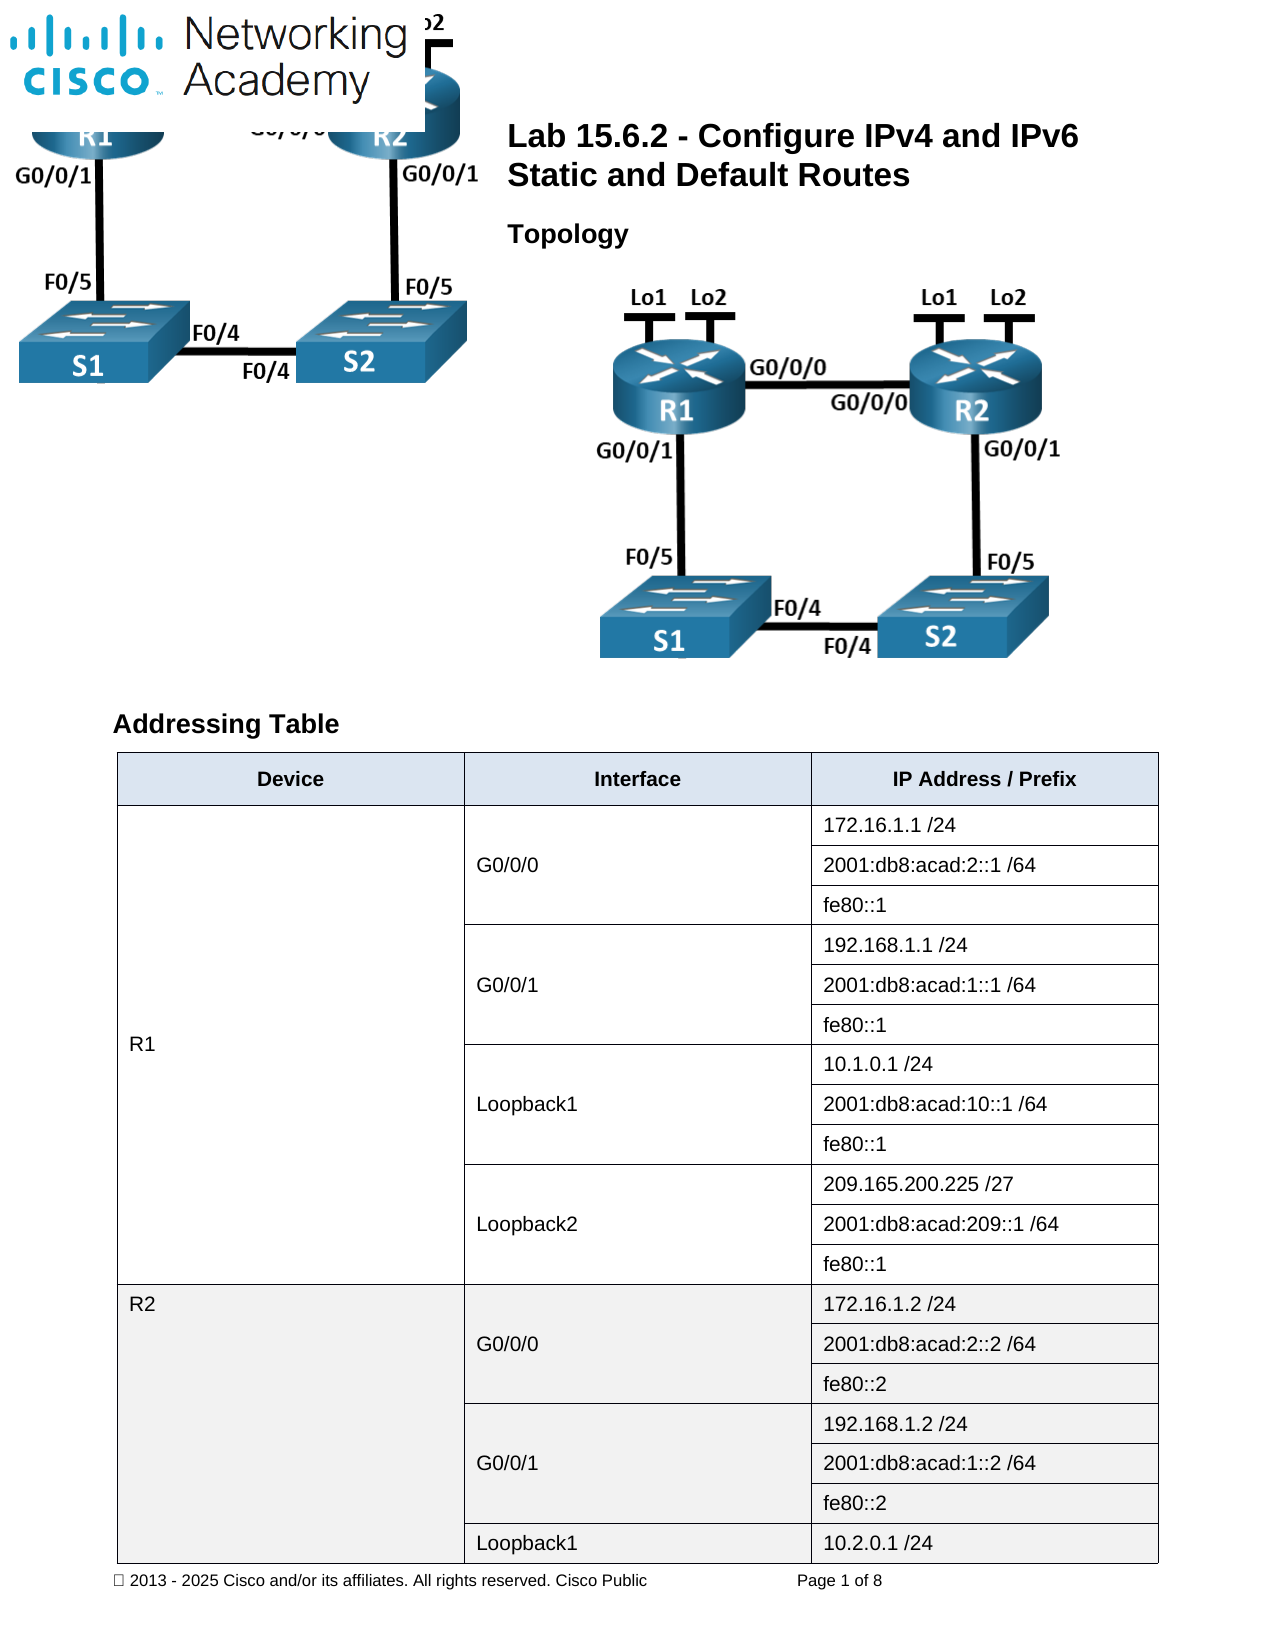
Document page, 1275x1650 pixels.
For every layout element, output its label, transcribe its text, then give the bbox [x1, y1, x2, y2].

table_cell 2001:db8:acad:10::1 /64 [812, 1085, 1158, 1124]
table_cell R2 [118, 1285, 464, 1563]
table_cell R1 [118, 806, 464, 1283]
table_cell fe80::1 [812, 886, 1158, 924]
table_cell G0/0/1 [465, 925, 811, 1044]
table_cell 2001:db8:acad:209::1 /64 [812, 1205, 1158, 1243]
subtitle Topology [507, 218, 1162, 250]
table_cell 172.16.1.1 /24 [812, 806, 1158, 844]
table_header Device [118, 753, 464, 805]
table_cell G0/0/0 [465, 806, 811, 924]
table_cell fe80::1 [812, 1125, 1158, 1164]
table_cell 2001:db8:acad:2::1 /64 [812, 846, 1158, 884]
table_header IP Address / Prefix [812, 753, 1158, 805]
table_cell fe80::2 [812, 1484, 1158, 1523]
picture [0, 0, 507, 405]
table_cell Loopback1 [465, 1045, 811, 1164]
table_cell Loopback2 [465, 1165, 811, 1283]
table_cell fe80::1 [812, 1005, 1158, 1044]
table_cell 172.16.1.2 /24 [812, 1285, 1158, 1323]
table_cell 2001:db8:acad:1::1 /64 [812, 965, 1158, 1004]
table_cell fe80::2 [812, 1364, 1158, 1403]
table_cell 10.1.0.1 /24 [812, 1045, 1158, 1084]
table_cell fe80::1 [812, 1245, 1158, 1283]
subtitle Addressing Table [112, 708, 1162, 740]
title Lab 15.6.2 - Configure IPv4 and IPv6 Static and Default Routes [507, 117, 1162, 193]
table_cell 2001:db8:acad:2::2 /64 [812, 1324, 1158, 1363]
table_cell 2001:db8:acad:1::2 /64 [812, 1444, 1158, 1483]
table_cell G0/0/1 [465, 1404, 811, 1523]
table_cell 192.168.1.1 /24 [812, 925, 1158, 964]
table_header Interface [465, 753, 811, 805]
table_cell Loopback1 [465, 1524, 811, 1563]
picture [581, 274, 1089, 680]
table_cell 10.2.0.1 /24 [812, 1524, 1158, 1563]
table_cell 192.168.1.2 /24 [812, 1404, 1158, 1443]
table_cell 209.165.200.225 /27 [812, 1165, 1158, 1204]
table_cell G0/0/0 [465, 1285, 811, 1403]
